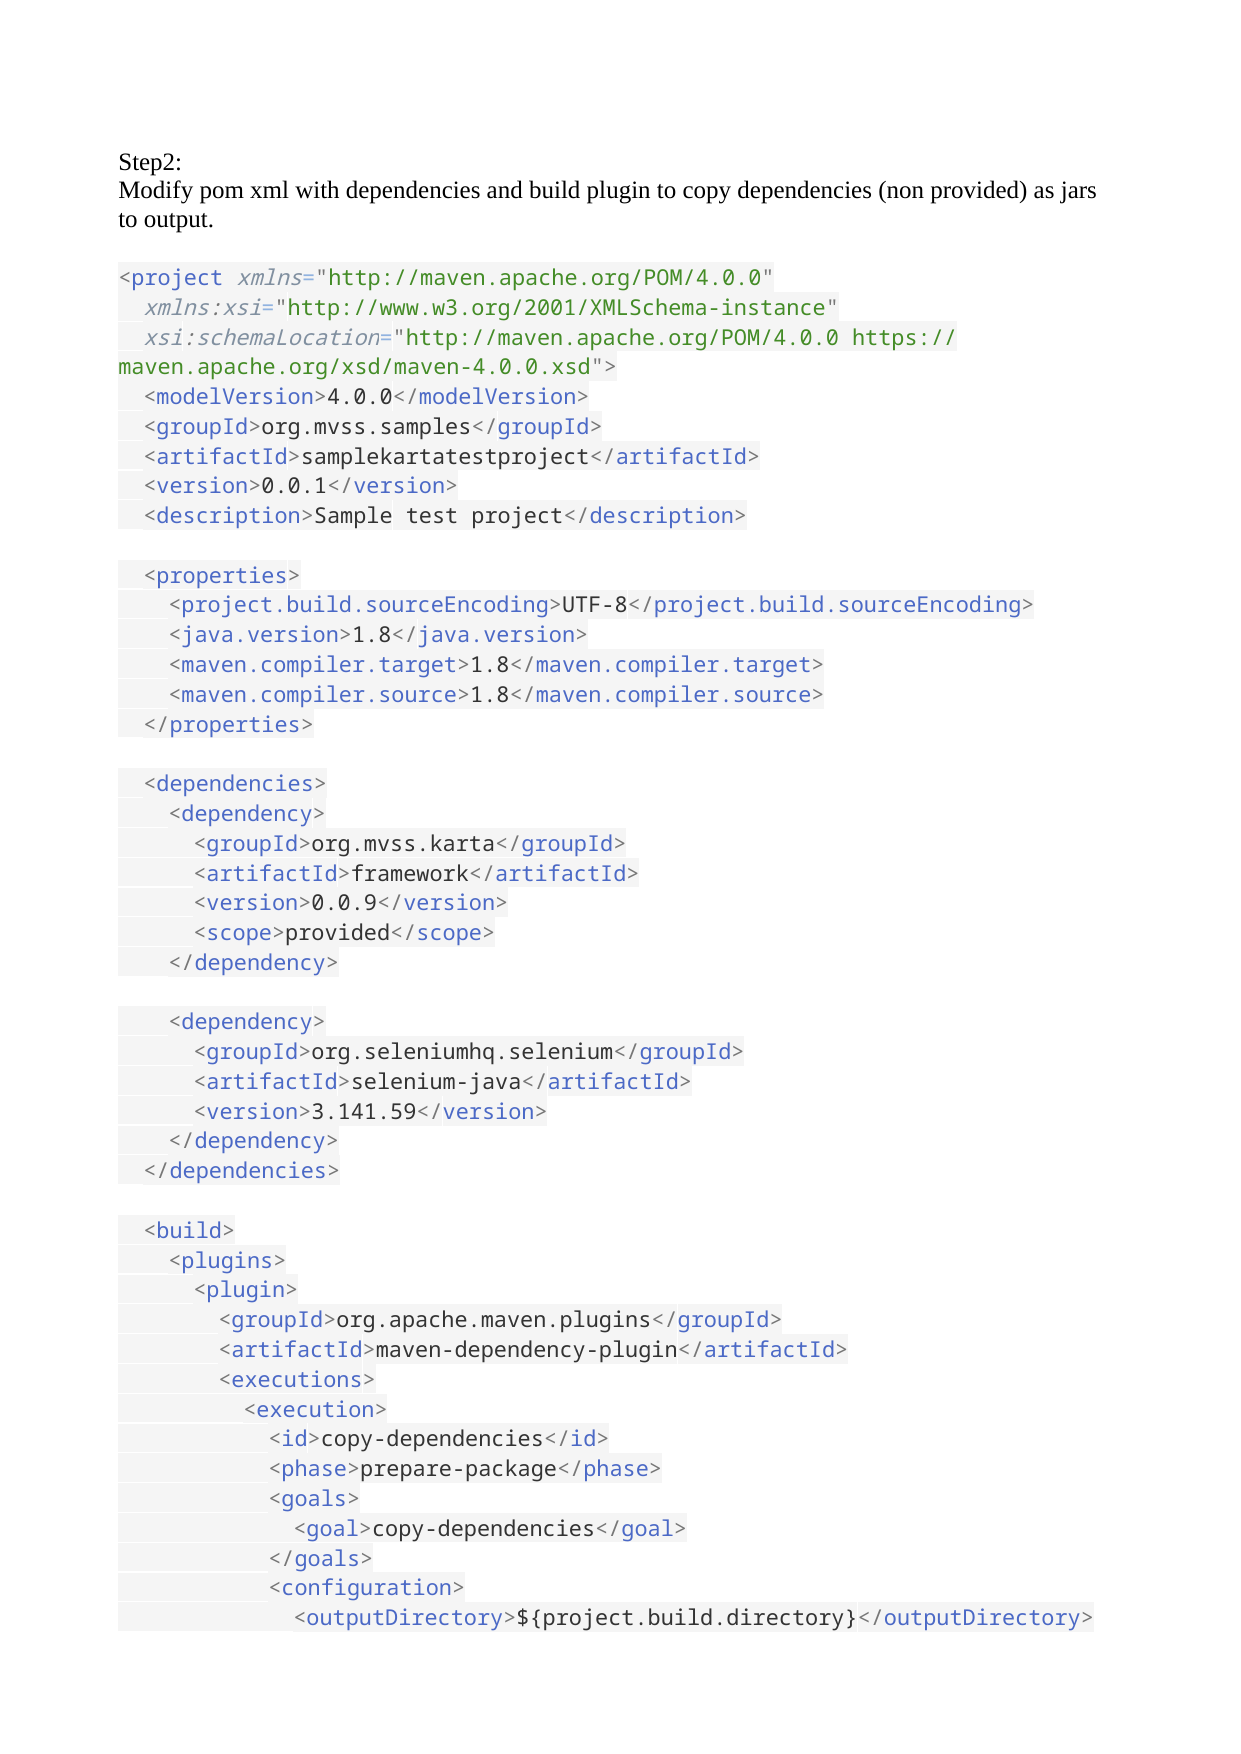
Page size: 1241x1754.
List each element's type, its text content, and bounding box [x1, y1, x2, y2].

text <version>0.0.1</version> [118, 470, 1122, 500]
text <configuration> [118, 1572, 1122, 1602]
text </properties> [118, 709, 1122, 738]
text <dependency> [118, 798, 1122, 828]
text <maven.compiler.target>1.8</maven.compiler.target> [118, 649, 1122, 679]
text <properties> [118, 560, 1122, 589]
text <version>3.141.59</version> [118, 1096, 1122, 1126]
text <groupId>org.seleniumhq.selenium</groupId> [118, 1036, 1122, 1066]
text <artifactId>samplekartatestproject</artifactId> [118, 441, 1122, 470]
text <project xmlns="http://maven.apache.org/POM/4.0.0" [118, 262, 1122, 292]
text <outputDirectory>${project.build.directory}</outputDirectory> [118, 1602, 1122, 1632]
text <id>copy-dependencies</id> [118, 1423, 1122, 1453]
text <groupId>org.mvss.karta</groupId> [118, 828, 1122, 857]
text </dependency> [118, 1126, 1122, 1155]
text <maven.compiler.source>1.8</maven.compiler.source> [118, 679, 1122, 709]
text </dependencies> [118, 1155, 1122, 1185]
text xmlns:xsi="http://www.w3.org/2001/XMLSchema-instance" [118, 292, 1122, 321]
text <dependencies> [118, 768, 1122, 798]
text Modify pom xml with dependencies and build plugin to copy dependencies (non provided) as jars to output. [118, 176, 1122, 233]
text <dependency> [118, 1006, 1122, 1036]
text <execution> [118, 1393, 1122, 1423]
text <artifactId>framework</artifactId> [118, 857, 1122, 887]
text xsi:schemaLocation="http://maven.apache.org/POM/4.0.0 https://maven.apache.org/xsd/maven-4.0.0.xsd"> [118, 321, 1122, 381]
text <artifactId>maven-dependency-plugin</artifactId> [118, 1334, 1122, 1364]
text <groupId>org.apache.maven.plugins</groupId> [118, 1304, 1122, 1334]
text <executions> [118, 1364, 1122, 1393]
text <groupId>org.mvss.samples</groupId> [118, 411, 1122, 441]
text <phase>prepare-package</phase> [118, 1453, 1122, 1483]
text <modelVersion>4.0.0</modelVersion> [118, 381, 1122, 411]
text Step2: [118, 147, 1122, 176]
text <goals> [118, 1483, 1122, 1513]
text <java.version>1.8</java.version> [118, 619, 1122, 649]
text <plugins> [118, 1244, 1122, 1274]
text </goals> [118, 1542, 1122, 1572]
text <scope>provided</scope> [118, 917, 1122, 947]
text <goal>copy-dependencies</goal> [118, 1513, 1122, 1542]
text <artifactId>selenium-java</artifactId> [118, 1066, 1122, 1096]
text <description>Sample test project</description> [118, 500, 1122, 530]
text <plugin> [118, 1274, 1122, 1304]
text </dependency> [118, 947, 1122, 977]
text <build> [118, 1215, 1122, 1244]
text <version>0.0.9</version> [118, 887, 1122, 917]
text <project.build.sourceEncoding>UTF-8</project.build.sourceEncoding> [118, 589, 1122, 619]
